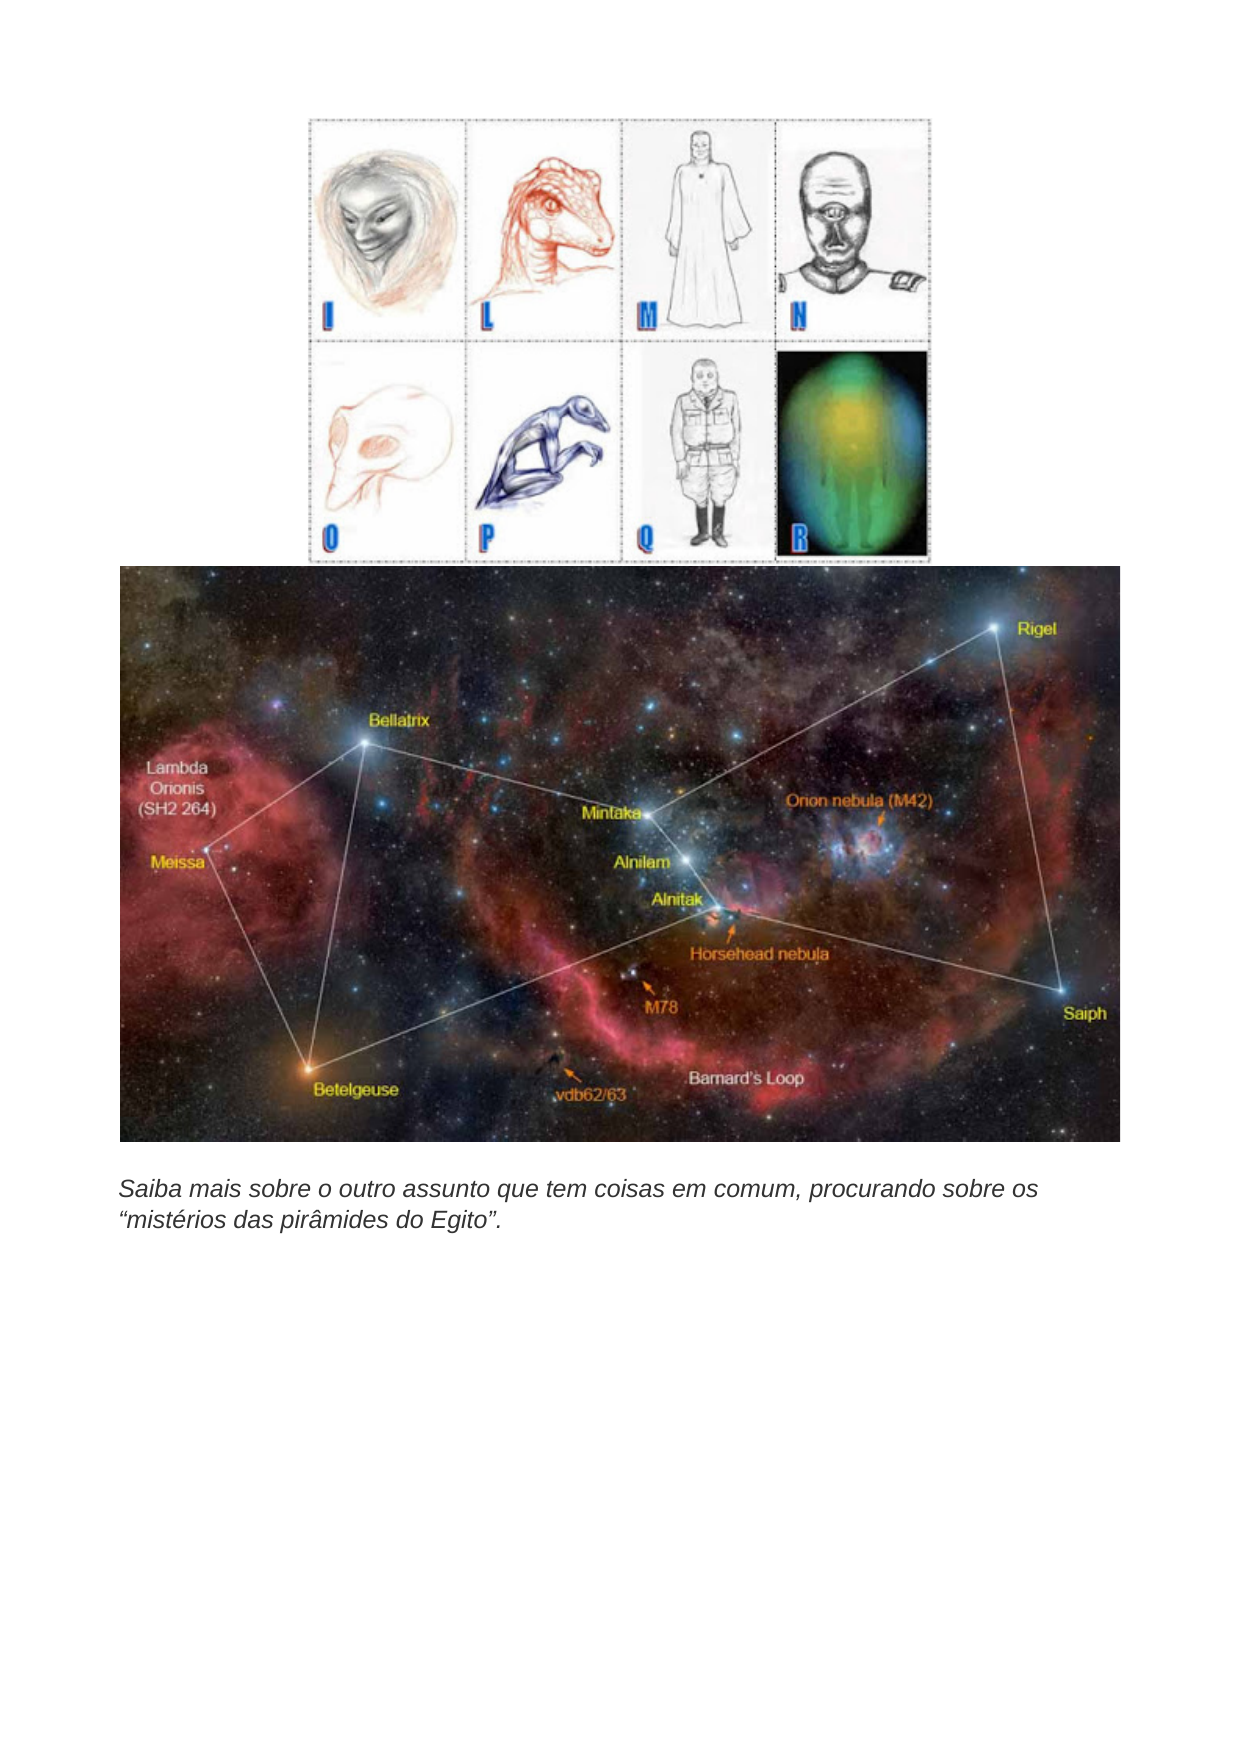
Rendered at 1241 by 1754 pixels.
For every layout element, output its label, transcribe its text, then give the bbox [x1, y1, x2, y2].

picture [120, 118, 1121, 1142]
text Saiba mais sobre o outro assunto que tem coisas em comum, procurando sobre os “mistérios das pirâmides do Egito”. [118, 1172, 1122, 1233]
